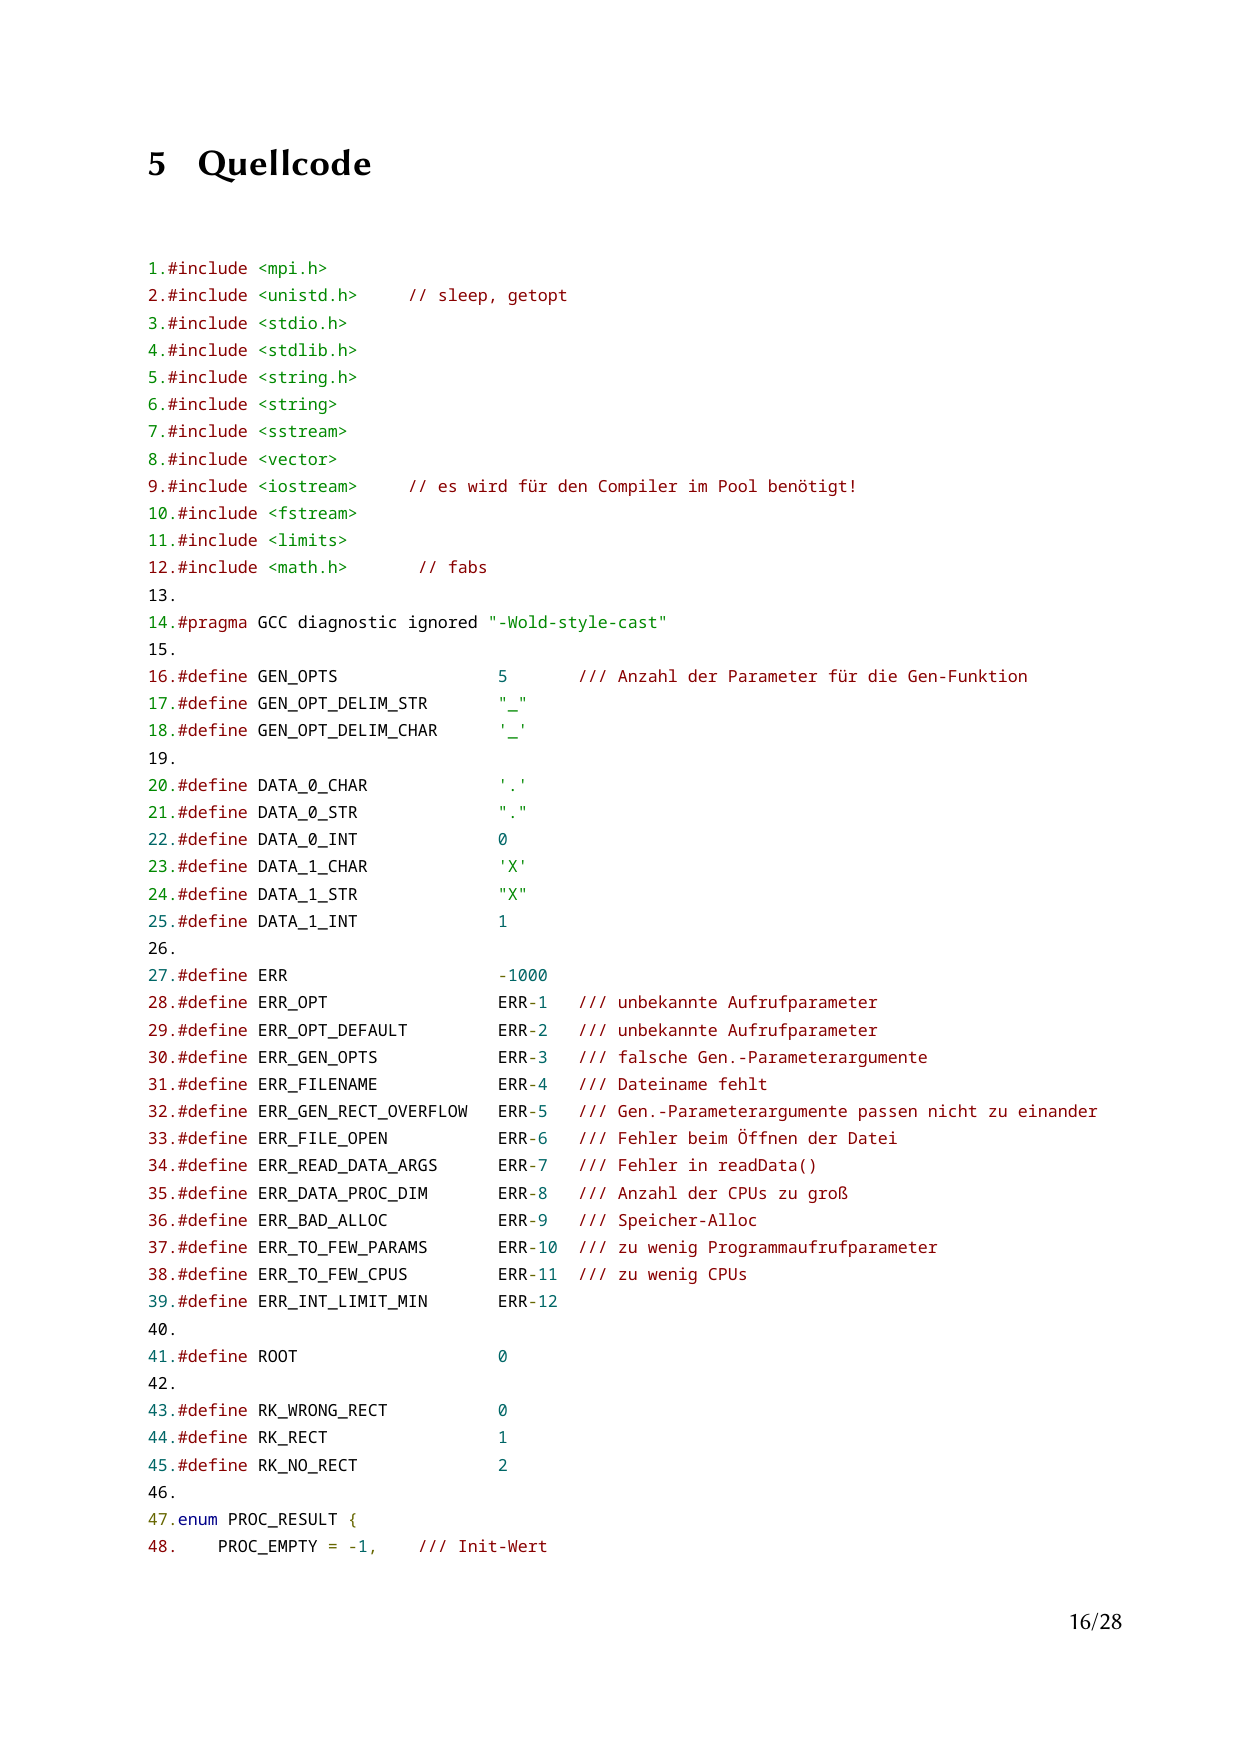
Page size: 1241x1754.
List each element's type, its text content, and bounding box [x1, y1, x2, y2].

list #define ERR_GEN_RECT_OVERFLOW ERR-5 /// Gen.-Parameterargumente passen nicht zu einander [148, 1100, 1122, 1122]
list #define ERR_INT_LIMIT_MIN ERR-12 [148, 1290, 1122, 1313]
list PROC_EMPTY = -1, /// Init-Wert [148, 1535, 1122, 1557]
list #include <stdio.h> [148, 311, 1122, 334]
list #include <string.h> [148, 366, 1122, 388]
list #include <string> [148, 393, 1122, 416]
list #define ERR_TO_FEW_PARAMS ERR-10 /// zu wenig Programmaufrufparameter [148, 1236, 1122, 1258]
list #define ERR_DATA_PROC_DIM ERR-8 /// Anzahl der CPUs zu groß [148, 1181, 1122, 1204]
list #define GEN_OPT_DELIM_STR "_" [148, 692, 1122, 714]
list #include <limits> [148, 529, 1122, 551]
list #define ERR_FILE_OPEN ERR-6 /// Fehler beim Öffnen der Datei [148, 1127, 1122, 1149]
list #include <sstream> [148, 420, 1122, 443]
list #define RK_RECT 1 [148, 1426, 1122, 1449]
list #include <stdlib.h> [148, 338, 1122, 361]
list #define RK_WRONG_RECT 0 [148, 1399, 1122, 1421]
list #define DATA_0_STR "." [148, 801, 1122, 823]
list #define ERR -1000 [148, 964, 1122, 986]
list #define ERR_GEN_OPTS ERR-3 /// falsche Gen.-Parameterargumente [148, 1045, 1122, 1068]
list #define ERR_FILENAME ERR-4 /// Dateiname fehlt [148, 1072, 1122, 1095]
list #include <unistd.h> // sleep, getopt [148, 284, 1122, 307]
list #define DATA_0_INT 0 [148, 828, 1122, 851]
list enum PROC_RESULT { [148, 1507, 1122, 1530]
list #define ERR_OPT_DEFAULT ERR-2 /// unbekannte Aufrufparameter [148, 1018, 1122, 1041]
list #define ROOT 0 [148, 1344, 1122, 1367]
list #define DATA_1_CHAR 'X' [148, 855, 1122, 878]
list #define GEN_OPT_DELIM_CHAR '_' [148, 719, 1122, 742]
list #define ERR_BAD_ALLOC ERR-9 /// Speicher-Alloc [148, 1208, 1122, 1231]
list #define GEN_OPTS 5 /// Anzahl der Parameter für die Gen-Funktion [148, 665, 1122, 687]
list #include <mpi.h> [148, 257, 1122, 279]
list #include <vector> [148, 447, 1122, 470]
list #include <fstream> [148, 502, 1122, 524]
list #define ERR_OPT ERR-1 /// unbekannte Aufrufparameter [148, 991, 1122, 1014]
list #define RK_NO_RECT 2 [148, 1453, 1122, 1476]
list #include <iostream> // es wird für den Compiler im Pool benötigt! [148, 474, 1122, 497]
list #define DATA_1_STR "X" [148, 882, 1122, 905]
list #pragma GCC diagnostic ignored "-Wold-style-cast" [148, 610, 1122, 633]
list #define DATA_1_INT 1 [148, 909, 1122, 932]
list #define ERR_TO_FEW_CPUS ERR-11 /// zu wenig CPUs [148, 1263, 1122, 1286]
subtitle Quellcode [148, 142, 1122, 184]
list #include <math.h> // fabs [148, 556, 1122, 579]
list #define DATA_0_CHAR '.' [148, 773, 1122, 796]
list #define ERR_READ_DATA_ARGS ERR-7 /// Fehler in readData() [148, 1154, 1122, 1177]
